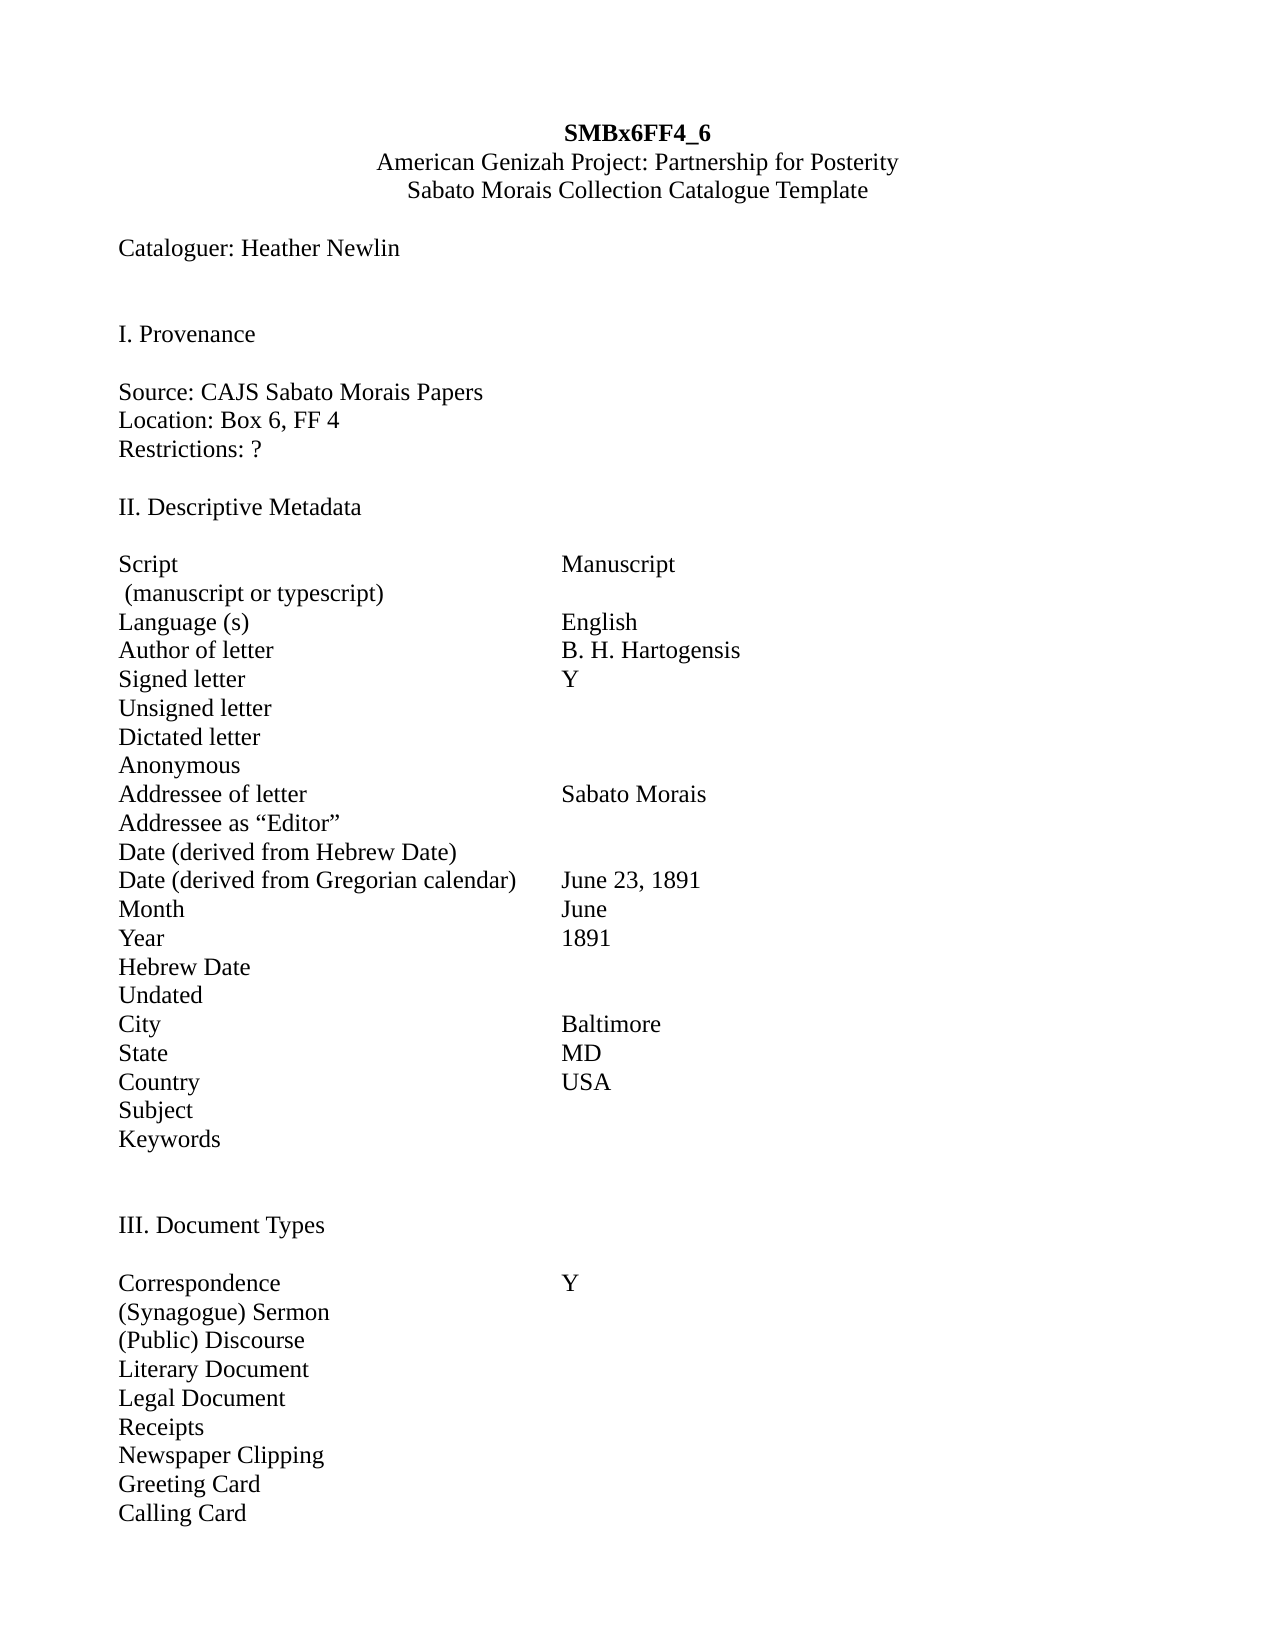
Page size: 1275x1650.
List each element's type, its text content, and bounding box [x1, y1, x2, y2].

text State MD [118, 1038, 1157, 1067]
text Anonymous [118, 751, 1157, 779]
text III. Document Types [118, 1211, 1157, 1239]
text Addressee as “Editor” [118, 808, 1157, 837]
text Subject [118, 1096, 1157, 1124]
text Date (derived from Gregorian calendar) June 23, 1891 [118, 866, 1157, 894]
text Restrictions: ? [118, 434, 1157, 463]
text Cataloguer: Heather Newlin [118, 233, 1157, 262]
text Script Manuscript [118, 549, 1157, 578]
text Newspaper Clipping [118, 1441, 1157, 1469]
text City Baltimore [118, 1009, 1157, 1038]
text (manuscript or typescript) [118, 578, 1157, 607]
text Year 1891 [118, 923, 1157, 952]
text Undated [118, 981, 1157, 1009]
text Sabato Morais Collection Catalogue Template [118, 176, 1157, 204]
text Location: Box 6, FF 4 [118, 406, 1157, 434]
text II. Descriptive Metadata [118, 492, 1157, 521]
text Keywords [118, 1124, 1157, 1153]
text Addressee of letter Sabato Morais [118, 779, 1157, 808]
text Correspondence Y [118, 1268, 1157, 1297]
text Author of letter B. H. Hartogensis [118, 636, 1157, 664]
text (Synagogue) Sermon [118, 1297, 1157, 1326]
text (Public) Discourse [118, 1326, 1157, 1354]
text Dictated letter [118, 722, 1157, 751]
text Unsigned letter [118, 693, 1157, 722]
text Hebrew Date [118, 952, 1157, 981]
text American Genizah Project: Partnership for Posterity [118, 147, 1157, 176]
text Receipts [118, 1412, 1157, 1441]
text Date (derived from Hebrew Date) [118, 837, 1157, 866]
text Calling Card [118, 1498, 1157, 1527]
text Month June [118, 894, 1157, 923]
text SMBx6FF4_6 [118, 118, 1157, 147]
text Signed letter Y [118, 664, 1157, 693]
text Source: CAJS Sabato Morais Papers [118, 377, 1157, 406]
text Country USA [118, 1067, 1157, 1096]
text Language (s) English [118, 607, 1157, 636]
text Literary Document [118, 1354, 1157, 1383]
text Legal Document [118, 1383, 1157, 1412]
text I. Provenance [118, 319, 1157, 348]
text Greeting Card [118, 1469, 1157, 1498]
